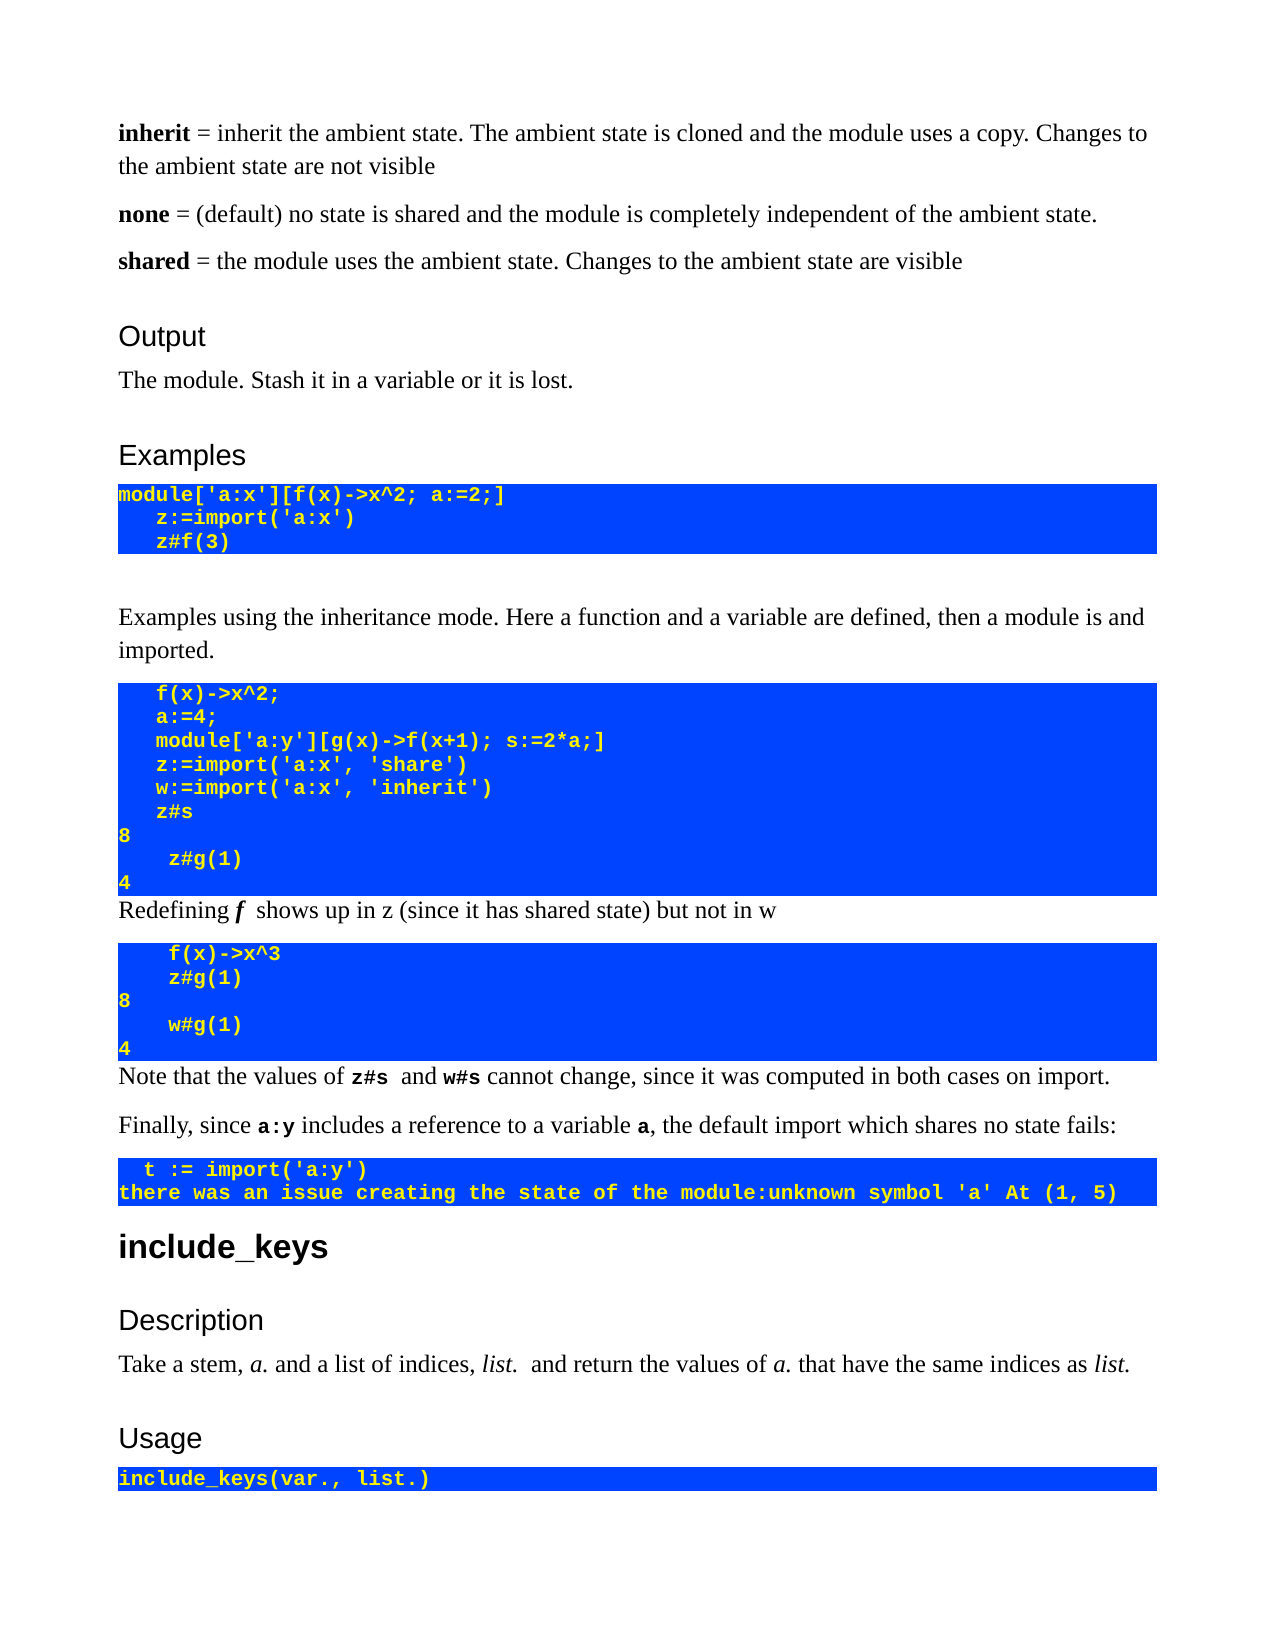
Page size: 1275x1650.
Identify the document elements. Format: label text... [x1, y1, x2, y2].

text there was an issue creating the state of the module:unknown symbol 'a' At (1, 5) [118, 1182, 1157, 1206]
text none = (default) no state is shared and the module is completely independent of the ambient state. [118, 199, 1157, 227]
subtitle Output [118, 319, 1157, 352]
text Finally, since a:y includes a reference to a variable a, the default import which shares no state fails: [118, 1110, 1157, 1139]
text module['a:x'][f(x)->x^2; a:=2;] [118, 484, 1157, 507]
text z:=import('a:x') [118, 507, 1157, 531]
text Redefining f shows up in z (since it has shared state) but not in w [118, 896, 1157, 924]
text f(x)->x^3 [118, 943, 1157, 967]
text Take a stem, a. and a list of indices, list. and return the values of a. that have the same indices as list. [118, 1349, 1157, 1378]
text w#g(1) [118, 1014, 1157, 1038]
subtitle Usage [118, 1421, 1157, 1455]
text a:=4; [118, 706, 1157, 730]
subtitle Description [118, 1303, 1157, 1336]
text shared = the module uses the ambient state. Changes to the ambient state are visible [118, 246, 1157, 275]
text f(x)->x^2; [118, 683, 1157, 706]
text w:=import('a:x', 'inherit') [118, 777, 1157, 801]
text The module. Stash it in a variable or it is lost. [118, 365, 1157, 394]
text 4 [118, 872, 1157, 896]
text module['a:y'][g(x)->f(x+1); s:=2*a;] [118, 730, 1157, 754]
text include_keys(var., list.) [118, 1467, 1157, 1491]
text Examples using the inheritance mode. Here a function and a variable are defined, then a module is and imported. [118, 602, 1157, 664]
text t := import('a:y') [118, 1158, 1157, 1182]
text 4 [118, 1038, 1157, 1061]
subtitle include_keys [118, 1227, 1157, 1265]
text 8 [118, 991, 1157, 1014]
text z#s [118, 801, 1157, 825]
text inherit = inherit the ambient state. The ambient state is cloned and the module uses a copy. Changes to the ambient state are not visible [118, 118, 1157, 180]
text z#g(1) [118, 967, 1157, 991]
subtitle Examples [118, 438, 1157, 471]
text 8 [118, 825, 1157, 848]
text z#g(1) [118, 848, 1157, 872]
text Note that the values of z#s and w#s cannot change, since it was computed in both cases on import. [118, 1061, 1157, 1091]
text z#f(3) [118, 531, 1157, 554]
text z:=import('a:x', 'share') [118, 754, 1157, 777]
